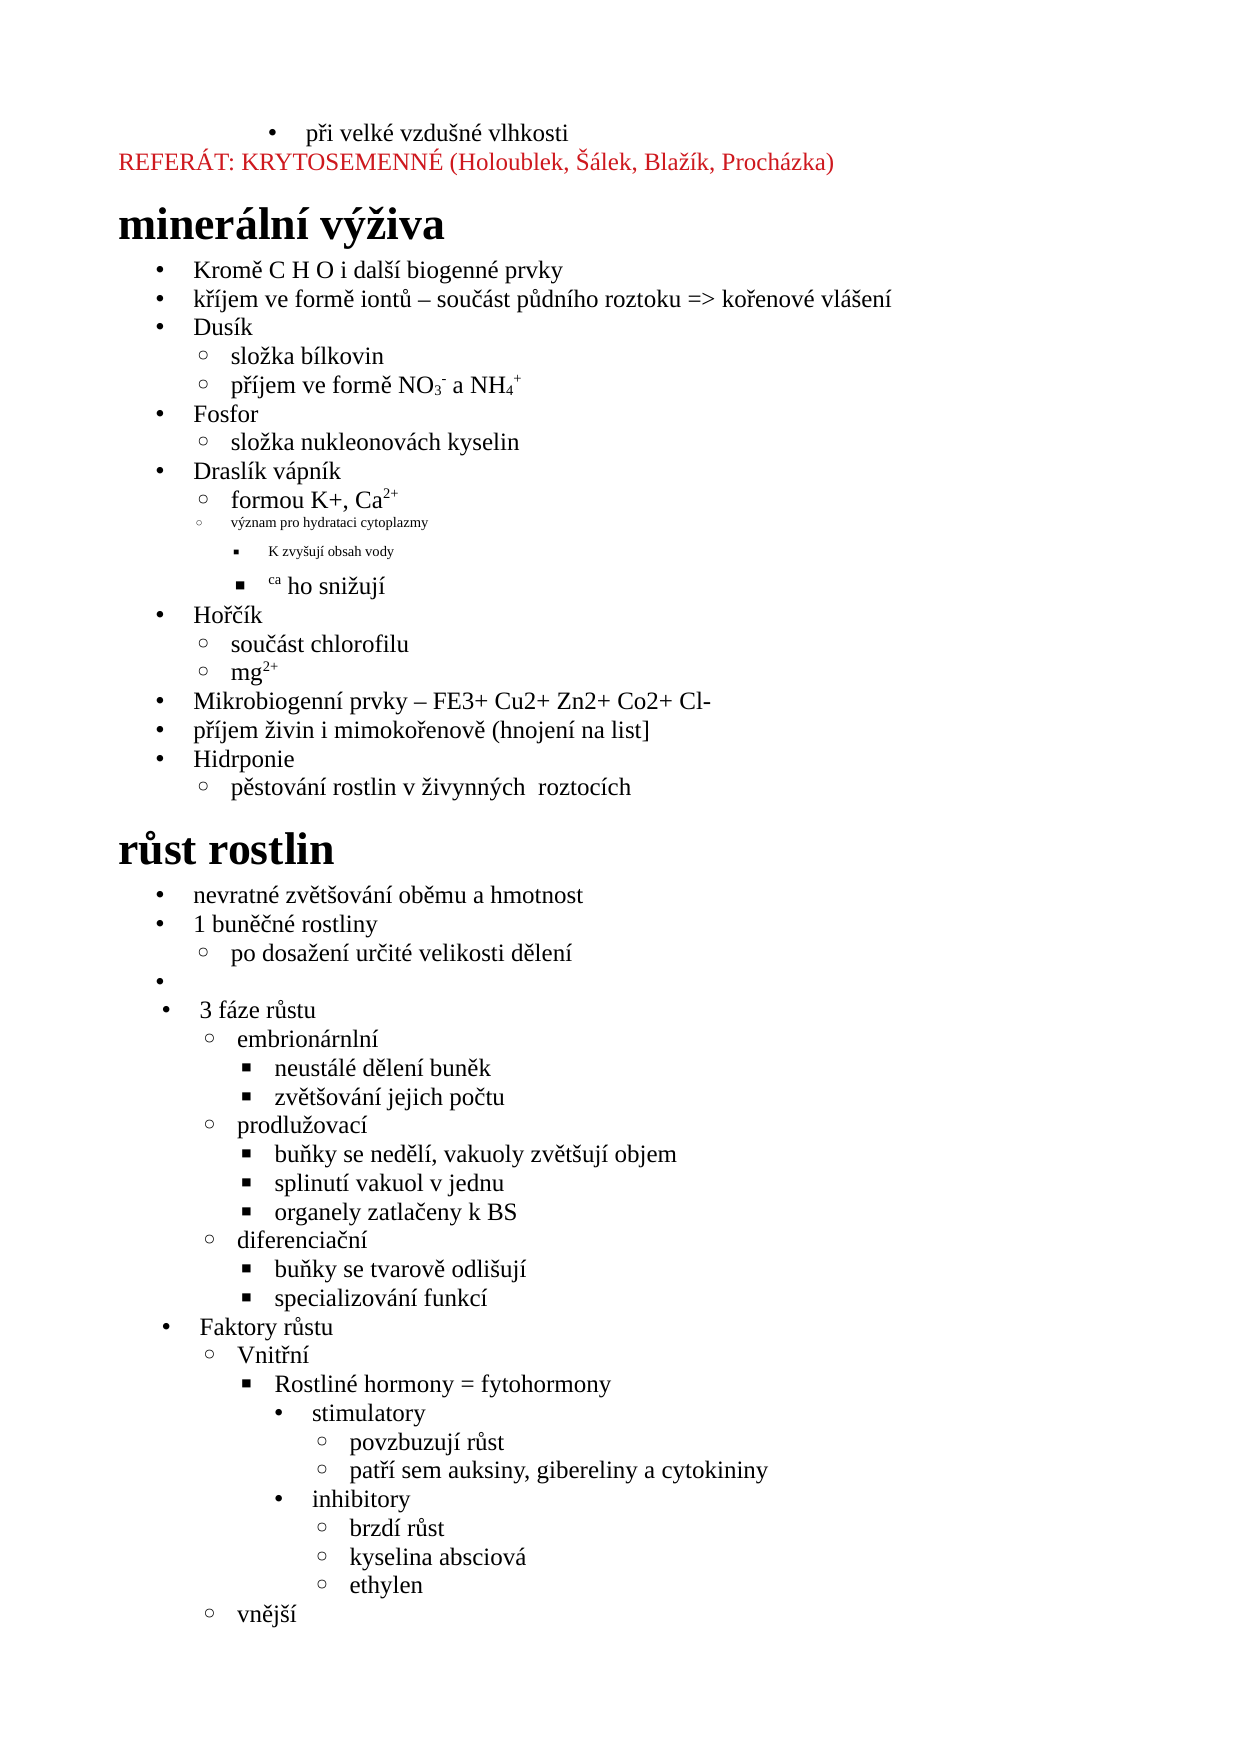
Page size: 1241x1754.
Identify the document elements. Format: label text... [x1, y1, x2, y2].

list embrionárnlní [199, 1024, 1122, 1053]
list neustálé dělení buněk [237, 1053, 1122, 1082]
list po dosažení určité velikosti dělení [193, 938, 1122, 967]
list Vnitřní [199, 1340, 1122, 1369]
list Fosfor [156, 399, 1122, 427]
list příjem živin i mimokořenově (hnojení na list] [156, 715, 1122, 744]
list specializování funkcí [237, 1283, 1122, 1312]
list prodlužovací [199, 1110, 1122, 1139]
list Faktory růstu [162, 1312, 1122, 1340]
text minerální výživa [118, 196, 1122, 249]
list buňky se tvarově odlišují [237, 1254, 1122, 1283]
list příjem ve formě NO3- a NH4+ [193, 370, 1122, 399]
list Dusík [156, 312, 1122, 341]
list součást chlorofilu [193, 629, 1122, 657]
list 3 fáze růstu [162, 995, 1122, 1024]
list kříjem ve formě iontů – součást půdního roztoku => kořenové vlášení [156, 284, 1122, 312]
list nevratné zvětšování oběmu a hmotnost [156, 880, 1122, 909]
list organely zatlačeny k BS [237, 1197, 1122, 1225]
list 1 buněčné rostliny [156, 909, 1122, 938]
list K zvyšují obsah vody [231, 542, 1122, 571]
list zvětšování jejich počtu [237, 1082, 1122, 1110]
list Rostliné hormony = fytohormony [237, 1369, 1122, 1398]
list Kromě C H O i další biogenné prvky [156, 255, 1122, 284]
list ca ho snižují [231, 571, 1122, 600]
list význam pro hydrataci cytoplazmy [193, 514, 1122, 542]
list formou K+, Ca2+ [193, 485, 1122, 514]
list Hidrponie [156, 744, 1122, 772]
list inhibitory [274, 1484, 1122, 1513]
list složka bílkovin [193, 341, 1122, 370]
list stimulatory [274, 1398, 1122, 1427]
list splinutí vakuol v jednu [237, 1168, 1122, 1197]
text Růst rostlin [118, 822, 1122, 874]
list ethylen [312, 1570, 1122, 1599]
list kyselina absciová [312, 1542, 1122, 1570]
list Draslík vápník [156, 456, 1122, 485]
list brzdí růst [312, 1513, 1122, 1542]
list složka nukleonovách kyselin [193, 427, 1122, 456]
text REFERÁT: KRYTOSEMENNÉ (Holoublek, Šálek, Blažík, Procházka) [118, 147, 1122, 176]
list buňky se nedělí, vakuoly zvětšují objem [237, 1139, 1122, 1168]
list vnější [199, 1599, 1122, 1628]
list pěstování rostlin v živynných roztocích [193, 772, 1122, 801]
list při velké vzdušné vlhkosti [268, 118, 1122, 147]
list mg2+ [193, 657, 1122, 686]
list Mikrobiogenní prvky – FE3+ Cu2+ Zn2+ Co2+ Cl- [156, 686, 1122, 715]
list povzbuzují růst [312, 1427, 1122, 1455]
list diferenciační [199, 1225, 1122, 1254]
list Hořčík [156, 600, 1122, 629]
list patří sem auksiny, gibereliny a cytokininy [312, 1455, 1122, 1484]
